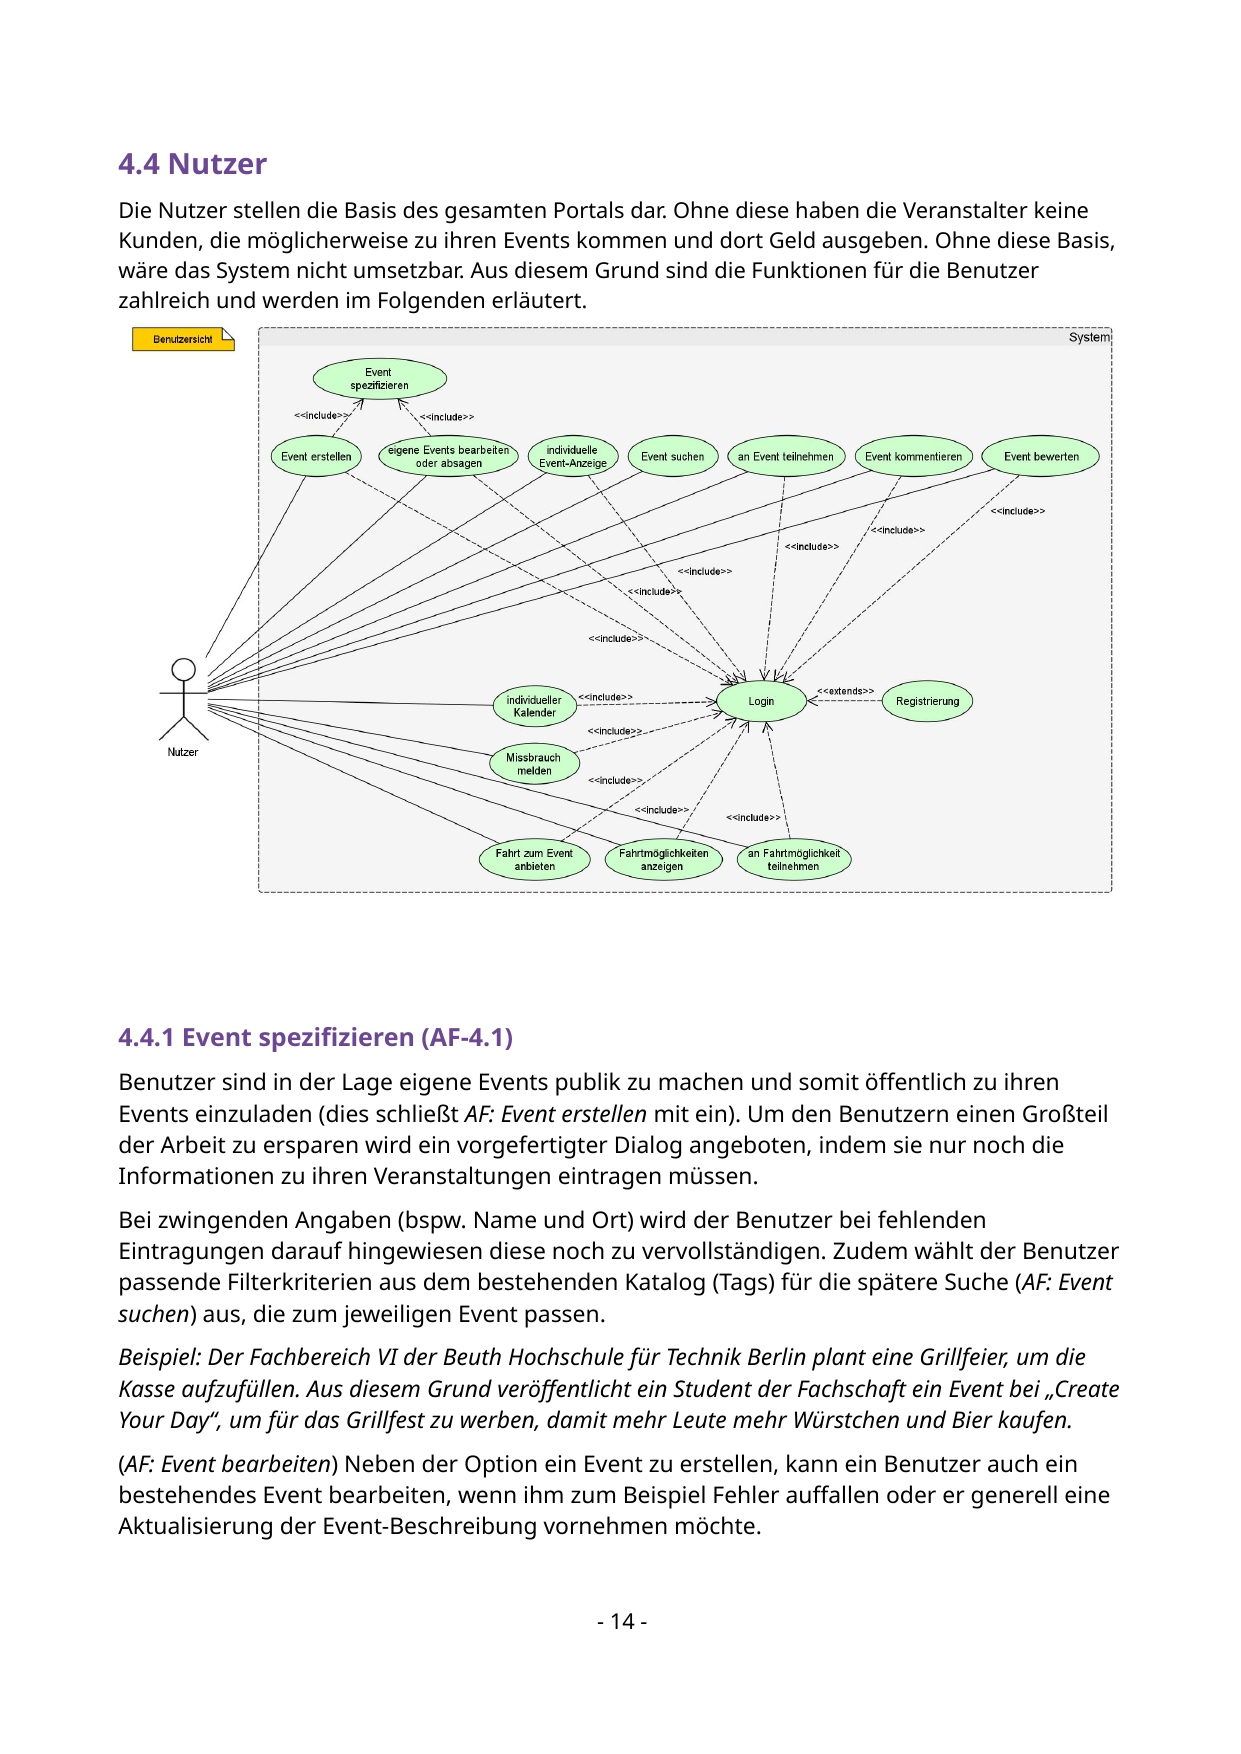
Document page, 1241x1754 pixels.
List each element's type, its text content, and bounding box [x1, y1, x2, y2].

text Bei zwingenden Angaben (bspw. Name und Ort) wird der Benutzer bei fehlenden Eintragungen darauf hingewiesen diese noch zu vervollständigen. Zudem wählt der Benutzer passende Filterkriterien aus dem bestehenden Katalog (Tags) für die spätere Suche (AF: Event suchen) aus, die zum jeweiligen Event passen. [118, 1204, 1126, 1329]
text (AF: Event bearbeiten) Neben der Option ein Event zu erstellen, kann ein Benutzer auch ein bestehendes Event bearbeiten, wenn ihm zum Beispiel Fehler auffallen oder er generell eine Aktualisierung der Event-Beschreibung vornehmen möchte. [118, 1447, 1126, 1541]
picture [120, 314, 1124, 905]
text Benutzer sind in der Lage eigene Events publik zu machen und somit öffentlich zu ihren Events einzuladen (dies schließt AF: Event erstellen mit ein). Um den Benutzern einen Großteil der Arbeit zu ersparen wird ein vorgefertigter Dialog angeboten, indem sie nur noch die Informationen zu ihren Veranstaltungen eintragen müssen. [118, 1066, 1126, 1191]
text Die Nutzer stellen die Basis des gesamten Portals dar. Ohne diese haben die Veranstalter keine Kunden, die möglicherweise zu ihren Events kommen und dort Geld ausgeben. Ohne diese Basis, wäre das System nicht umsetzbar. Aus diesem Grund sind die Funktionen für die Benutzer zahlreich und werden im Folgenden erläutert. [118, 195, 1126, 314]
subtitle 4.4.1 Event spezifizieren (AF-4.1) [118, 1020, 1126, 1054]
text Beispiel: Der Fachbereich VI der Beuth Hochschule für Technik Berlin plant eine Grillfeier, um die Kasse aufzufüllen. Aus diesem Grund veröffentlicht ein Student der Fachschaft ein Event bei „Create Your Day“, um für das Grillfest zu werben, damit mehr Leute mehr Würstchen und Bier kaufen. [118, 1341, 1126, 1435]
subtitle 4.4 Nutzer [118, 143, 1126, 183]
